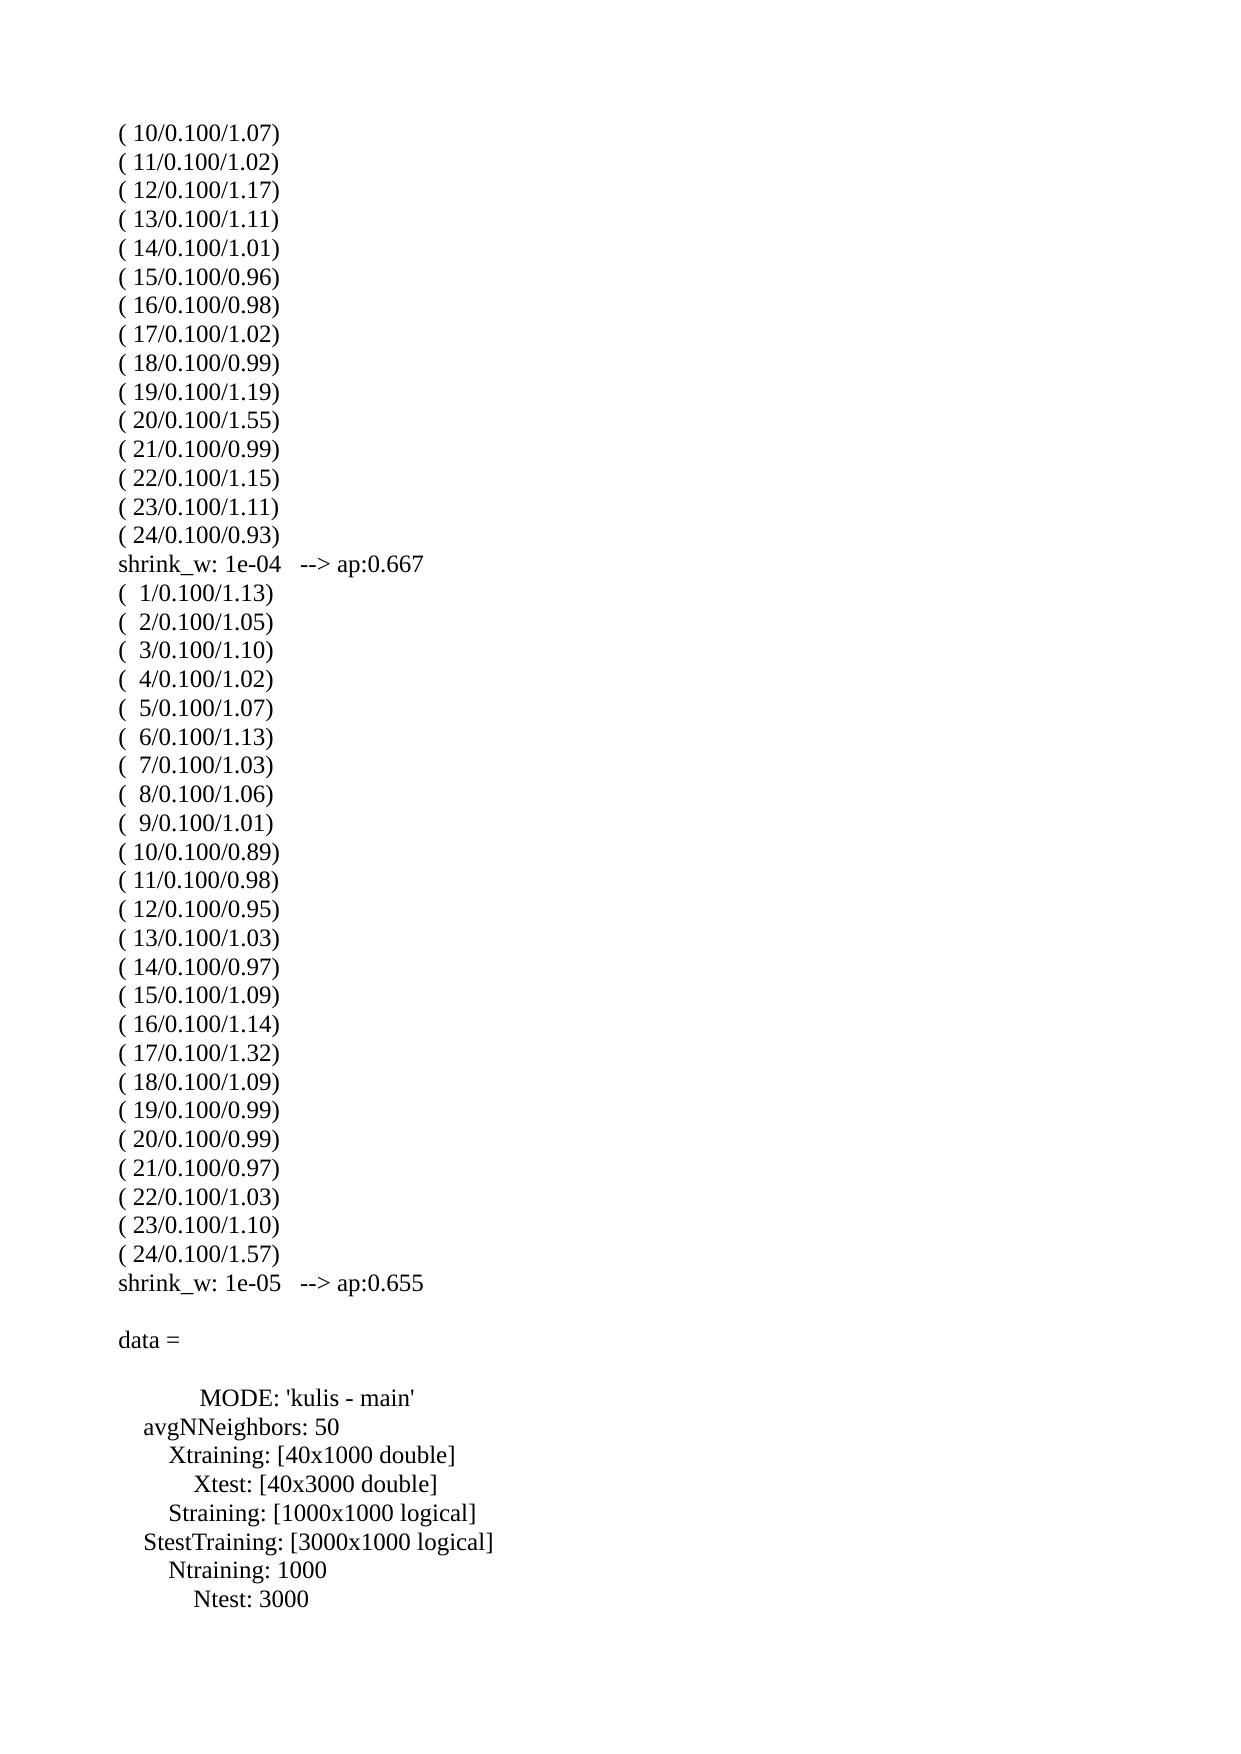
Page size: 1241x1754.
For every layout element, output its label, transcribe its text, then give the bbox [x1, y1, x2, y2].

text ( 22/0.100/1.03) [118, 1182, 1122, 1211]
text ( 4/0.100/1.02) [118, 664, 1122, 693]
text ( 13/0.100/1.11) [118, 204, 1122, 233]
text ( 22/0.100/1.15) [118, 463, 1122, 492]
text ( 18/0.100/0.99) [118, 348, 1122, 377]
text ( 14/0.100/1.01) [118, 233, 1122, 262]
text ( 23/0.100/1.10) [118, 1211, 1122, 1239]
text ( 19/0.100/0.99) [118, 1096, 1122, 1124]
text ( 17/0.100/1.32) [118, 1038, 1122, 1067]
text ( 18/0.100/1.09) [118, 1067, 1122, 1096]
text Xtraining: [40x1000 double] [118, 1441, 1122, 1469]
text Xtest: [40x3000 double] [118, 1469, 1122, 1498]
text data = [118, 1326, 1122, 1354]
text ( 12/0.100/0.95) [118, 894, 1122, 923]
text ( 21/0.100/0.99) [118, 434, 1122, 463]
text ( 21/0.100/0.97) [118, 1153, 1122, 1182]
text ( 14/0.100/0.97) [118, 952, 1122, 981]
text ( 5/0.100/1.07) [118, 693, 1122, 722]
text ( 15/0.100/0.96) [118, 262, 1122, 291]
text ( 20/0.100/0.99) [118, 1124, 1122, 1153]
text Ntraining: 1000 [118, 1556, 1122, 1584]
text ( 3/0.100/1.10) [118, 636, 1122, 664]
text ( 16/0.100/0.98) [118, 291, 1122, 319]
text ( 2/0.100/1.05) [118, 607, 1122, 636]
text ( 8/0.100/1.06) [118, 779, 1122, 808]
text ( 11/0.100/0.98) [118, 866, 1122, 894]
text Ntest: 3000 [118, 1584, 1122, 1613]
text ( 11/0.100/1.02) [118, 147, 1122, 176]
text ( 17/0.100/1.02) [118, 319, 1122, 348]
text ( 24/0.100/0.93) [118, 521, 1122, 549]
text shrink_w: 1e-04 --> ap:0.667 [118, 549, 1122, 578]
text ( 13/0.100/1.03) [118, 923, 1122, 952]
text avgNNeighbors: 50 [118, 1412, 1122, 1441]
text ( 23/0.100/1.11) [118, 492, 1122, 521]
text ( 24/0.100/1.57) [118, 1239, 1122, 1268]
text ( 20/0.100/1.55) [118, 406, 1122, 434]
text ( 7/0.100/1.03) [118, 751, 1122, 779]
text ( 19/0.100/1.19) [118, 377, 1122, 406]
text ( 10/0.100/0.89) [118, 837, 1122, 866]
text ( 6/0.100/1.13) [118, 722, 1122, 751]
text StestTraining: [3000x1000 logical] [118, 1527, 1122, 1556]
text MODE: 'kulis - main' [118, 1383, 1122, 1412]
text ( 16/0.100/1.14) [118, 1009, 1122, 1038]
text Straining: [1000x1000 logical] [118, 1498, 1122, 1527]
text shrink_w: 1e-05 --> ap:0.655 [118, 1268, 1122, 1297]
text ( 1/0.100/1.13) [118, 578, 1122, 607]
text ( 12/0.100/1.17) [118, 176, 1122, 204]
text ( 15/0.100/1.09) [118, 981, 1122, 1009]
text ( 10/0.100/1.07) [118, 118, 1122, 147]
text ( 9/0.100/1.01) [118, 808, 1122, 837]
